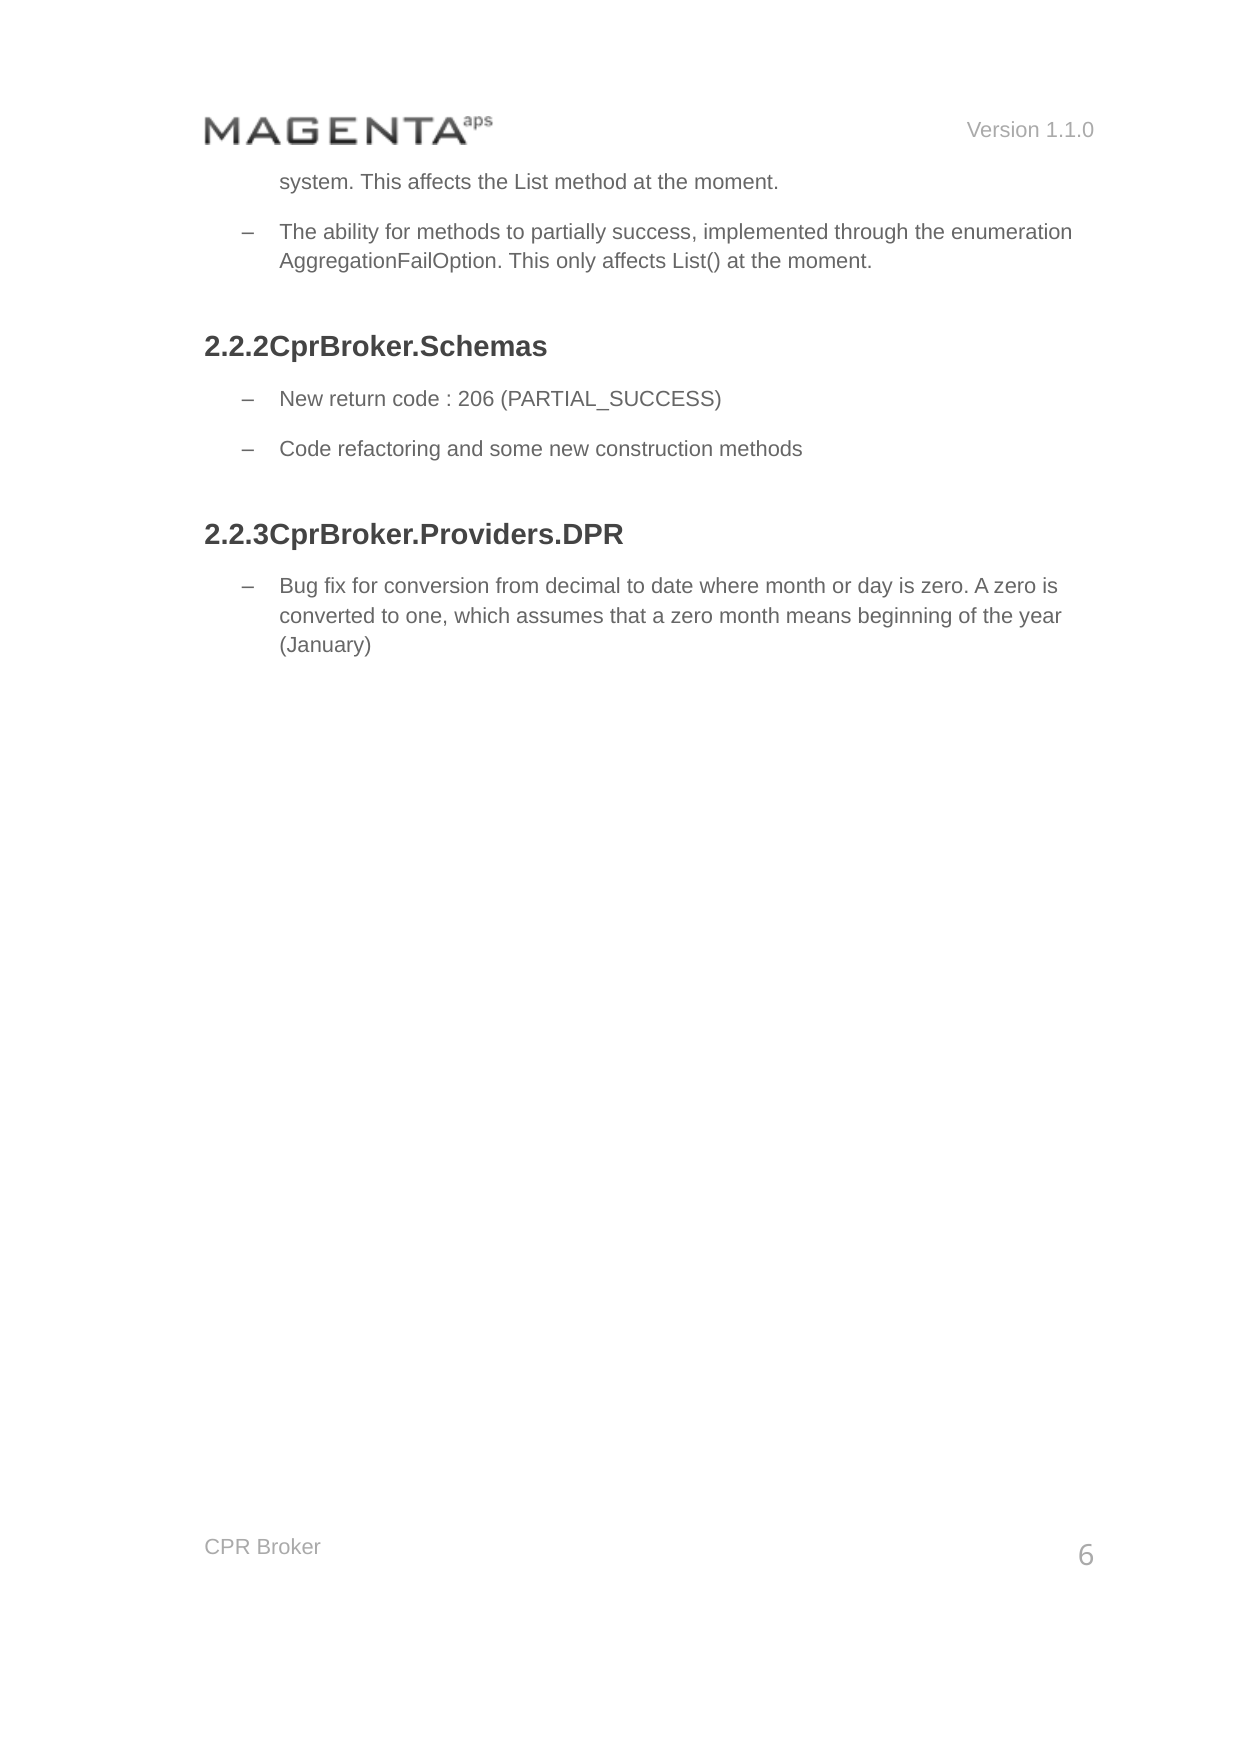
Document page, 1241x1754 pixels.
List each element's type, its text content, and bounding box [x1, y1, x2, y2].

subtitle CprBroker.Schemas [204, 310, 1094, 368]
picture [204, 116, 494, 145]
list system. This affects the List method at the moment. [242, 166, 1094, 196]
subtitle CprBroker.Providers.DPR [204, 498, 1094, 556]
list New return code : 206 (PARTIAL_SUCCESS) [242, 383, 1094, 412]
list Code refactoring and some new construction methods [242, 433, 1094, 462]
list Bug fix for conversion from decimal to date where month or day is zero. A zero is converted to one, which assumes that a zero month means beginning of the year (January) [242, 571, 1094, 658]
list The ability for methods to partially success, implemented through the enumeration AggregationFailOption. This only affects List() at the moment. [242, 216, 1094, 275]
